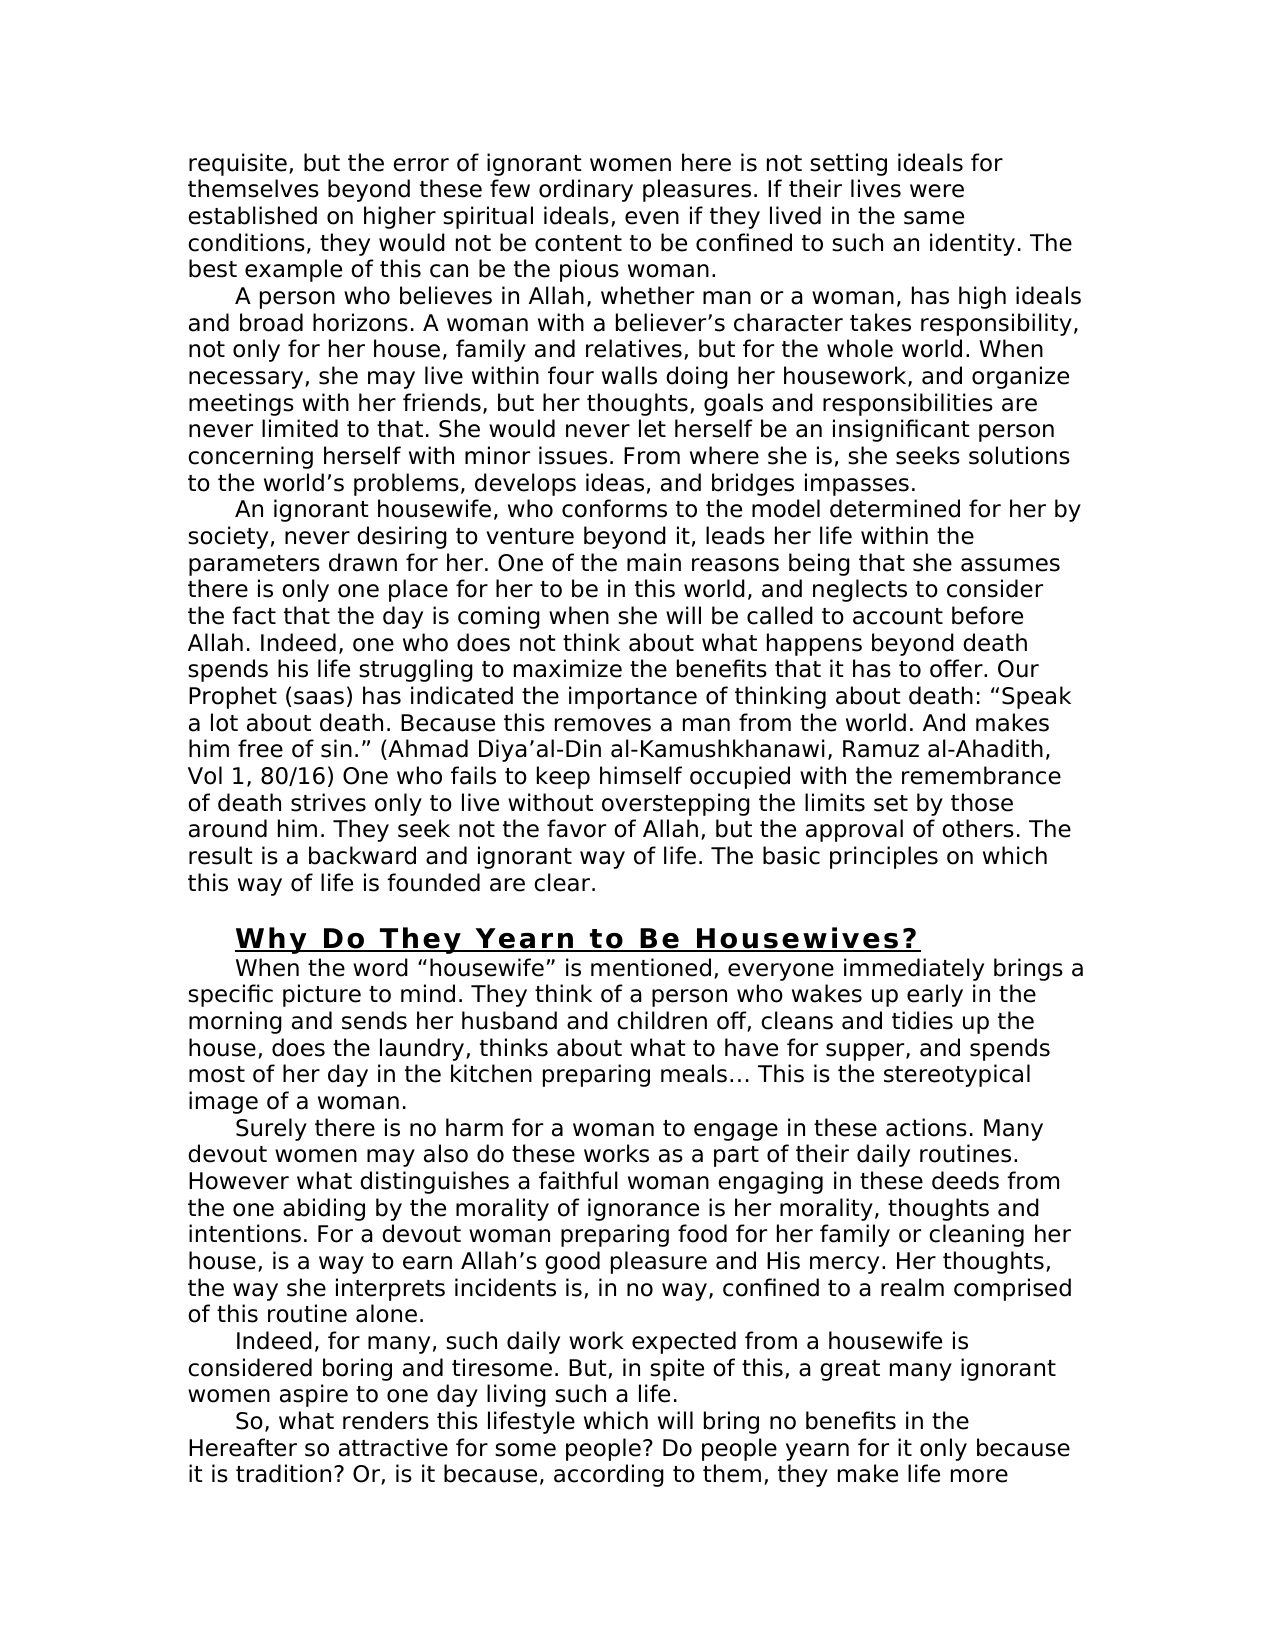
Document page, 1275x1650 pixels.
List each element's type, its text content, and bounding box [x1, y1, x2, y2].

text Why Do They Yearn to Be Housewives? [187, 923, 937, 955]
text A person who believes in Allah, whether man or a woman, has high ideals and broad horizons. A woman with a believer’s character takes responsibility, not only for her house, family and relatives, but for the whole world. When necessary, she may live within four walls doing her housework, and organize meetings with her friends, but her thoughts, goals and responsibilities are never limited to that. She would never let herself be an insignificant person concerning herself with minor issues. From where she is, she seeks solutions to the world’s problems, develops ideas, and bridges impasses. [187, 283, 1087, 497]
text Surely there is no harm for a woman to engage in these actions. Many devout women may also do these works as a part of their daily routines. However what distinguishes a faithful woman engaging in these deeds from the one abiding by the morality of ignorance is her morality, thoughts and intentions. For a devout woman preparing food for her family or cleaning her house, is a way to earn Allah’s good pleasure and His mercy. Her thoughts, the way she interprets incidents is, in no way, confined to a realm comprised of this routine alone. [187, 1115, 1087, 1328]
text When the word “housewife” is mentioned, everyone immediately brings a specific picture to mind. They think of a person who wakes up early in the morning and sends her husband and children off, cleans and tidies up the house, does the laundry, thinks about what to have for supper, and spends most of her day in the kitchen preparing meals… This is the stereotypical image of a woman. [187, 955, 1087, 1115]
text An ignorant housewife, who conforms to the model determined for her by society, never desiring to venture beyond it, leads her life within the parameters drawn for her. One of the main reasons being that she assumes there is only one place for her to be in this world, and neglects to consider the fact that the day is coming when she will be called to account before Allah. Indeed, one who does not think about what happens beyond death spends his life struggling to maximize the benefits that it has to offer. Our Prophet (saas) has indicated the importance of thinking about death: “Speak a lot about death. Because this removes a man from the world. And makes him free of sin.” (Ahmad Diya’al-Din al-Kamushkhanawi, Ramuz al-Ahadith, Vol 1, 80/16) One who fails to keep himself occupied with the remembrance of death strives only to live without overstepping the limits set by those around him. They seek not the favor of Allah, but the approval of others. The result is a backward and ignorant way of life. The basic principles on which this way of life is founded are clear. [187, 497, 1087, 897]
text Indeed, for many, such daily work expected from a housewife is considered boring and tiresome. But, in spite of this, a great many ignorant women aspire to one day living such a life. [187, 1328, 1087, 1408]
text So, what renders this lifestyle which will bring no benefits in the Hereafter so attractive for some people? Do people yearn for it only because it is tradition? Or, is it because, according to them, they make life more [187, 1408, 1087, 1488]
text requisite, but the error of ignorant women here is not setting ideals for themselves beyond these few ordinary pleasures. If their lives were established on higher spiritual ideals, even if they lived in the same conditions, they would not be content to be confined to such an identity. The best example of this can be the pious woman. [187, 150, 1087, 283]
